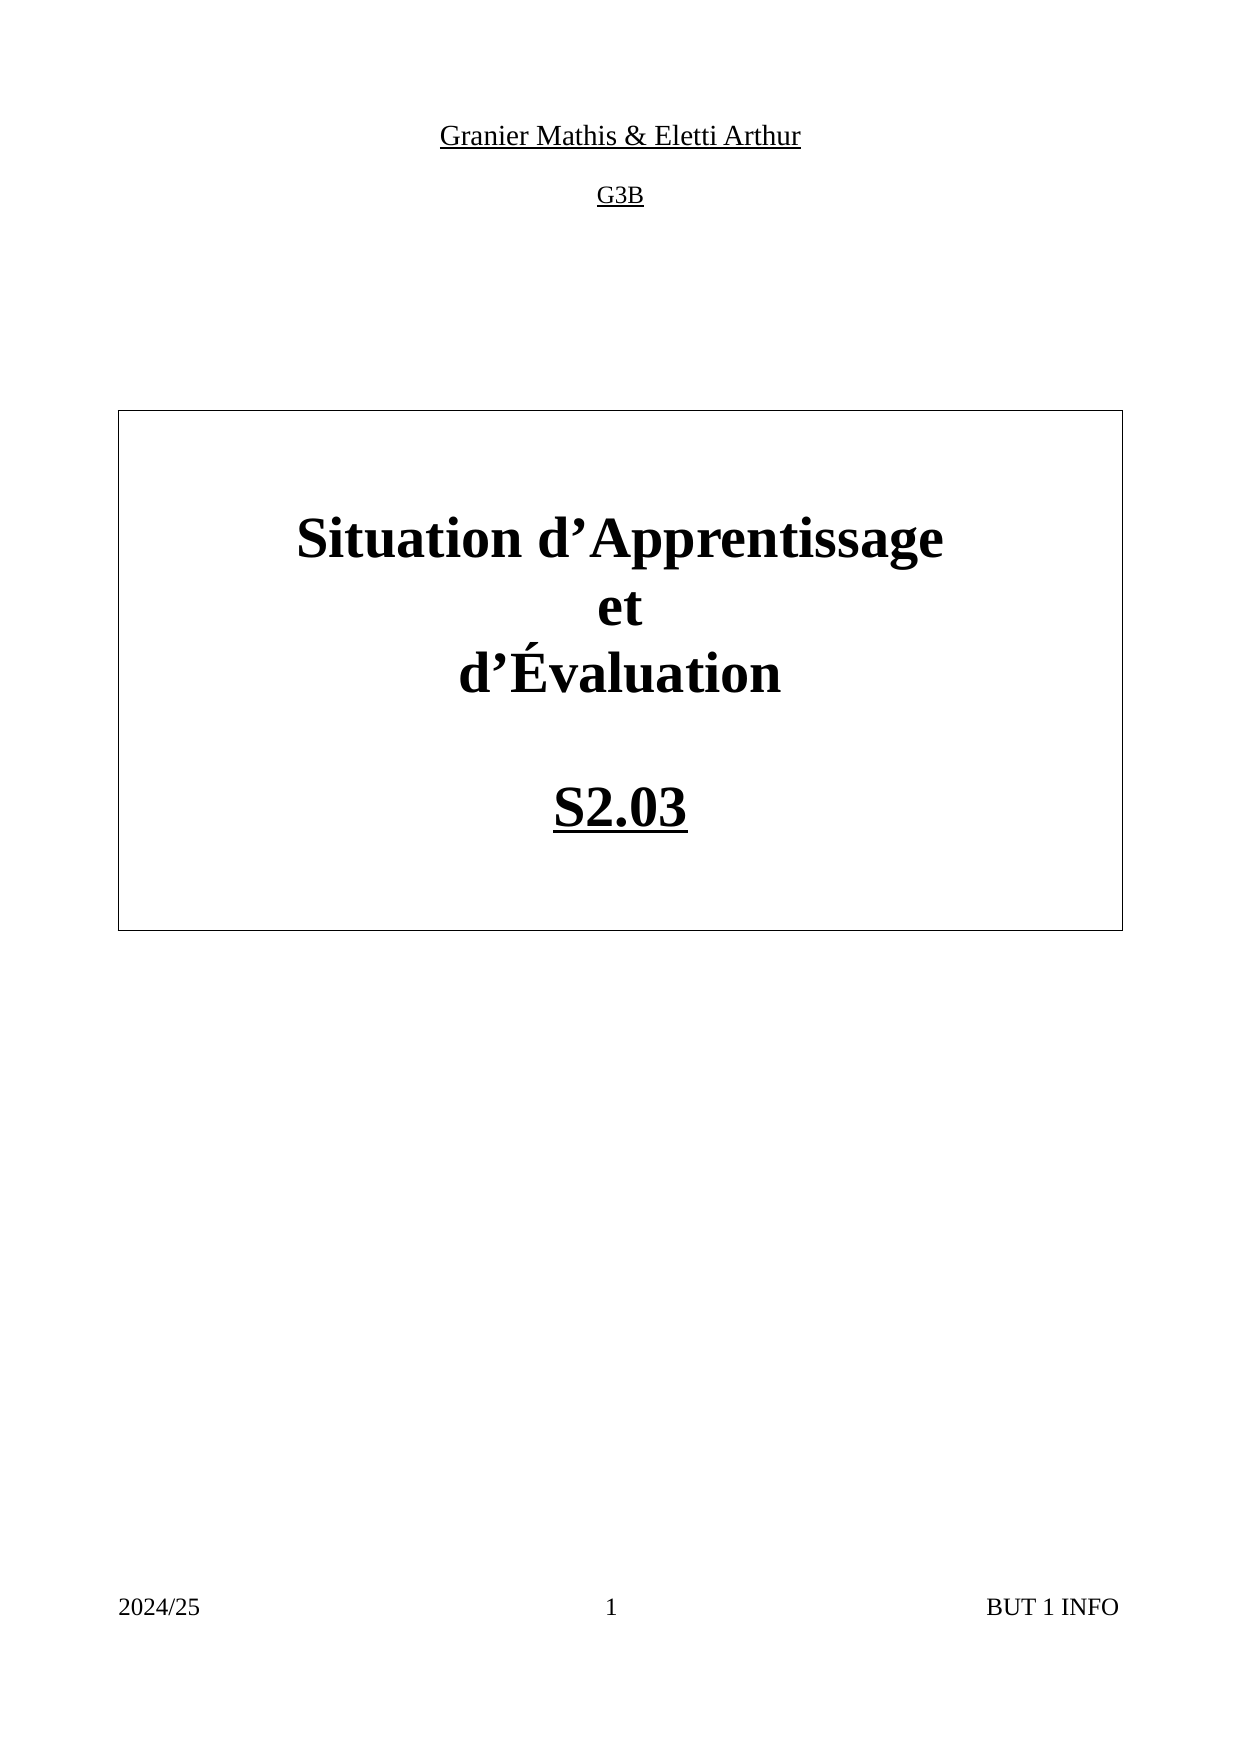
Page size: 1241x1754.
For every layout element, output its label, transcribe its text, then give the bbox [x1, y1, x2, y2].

text 2024/25 1 BUT 1 INFO [118, 1592, 1122, 1621]
text Granier Mathis & Eletti Arthur [118, 118, 1122, 152]
text G3B [118, 180, 1122, 209]
table_header Situation d’Apprentissage et d’Évaluation S2.03 [119, 411, 1122, 930]
